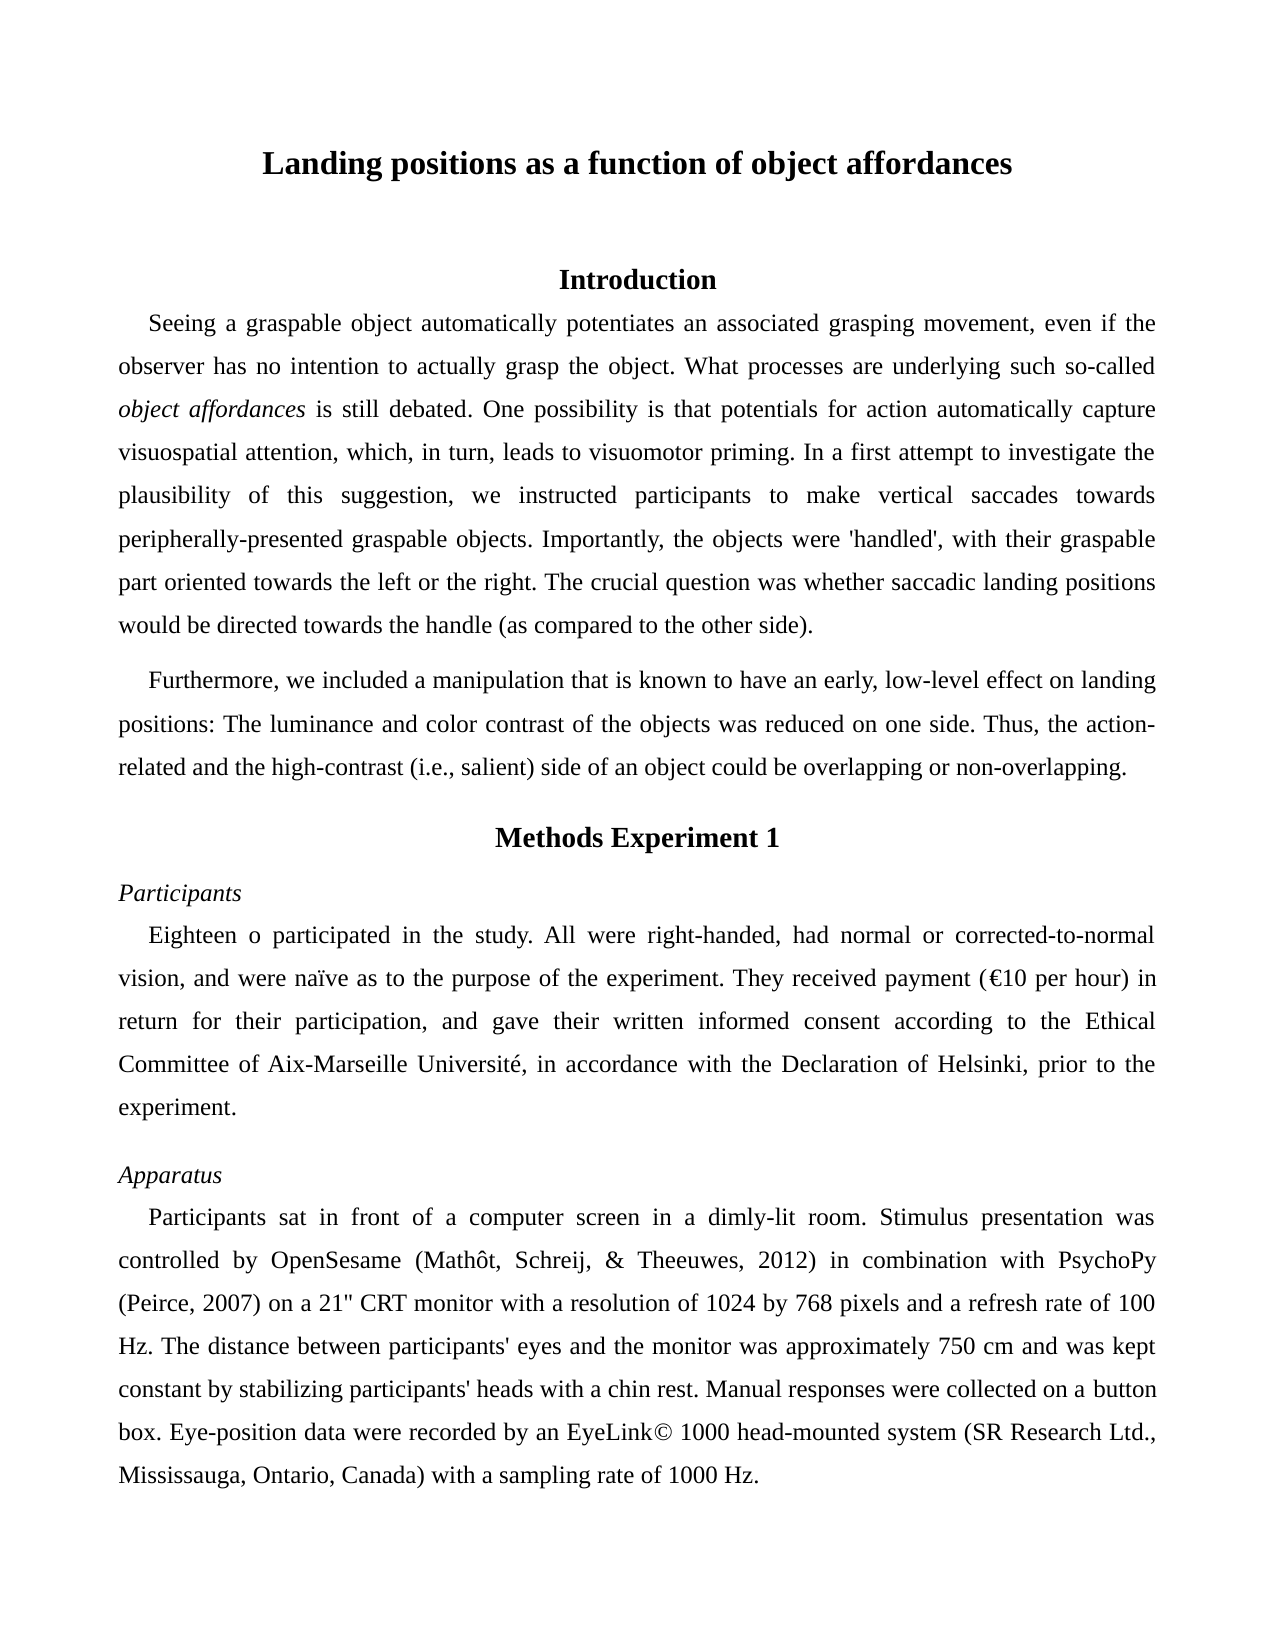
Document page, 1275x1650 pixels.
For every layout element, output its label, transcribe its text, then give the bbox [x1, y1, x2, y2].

text Eighteen o participated in the study. All were right-handed, had normal or corrected-to-normal vision, and were naïve as to the purpose of the experiment. They received payment (€10 per hour) in return for their participation, and gave their written informed consent according to the Ethical Committee of Aix-Marseille Université, in accordance with the Declaration of Helsinki, prior to the experiment. [118, 920, 1157, 1121]
text Furthermore, we included a manipulation that is known to have an early, low-level effect on landing positions: The luminance and color contrast of the objects was reduced on one side. Thus, the action-related and the high-contrast (i.e., salient) side of an object could be overlapping or non-overlapping. [118, 666, 1157, 781]
subtitle Methods Experiment 1 [118, 820, 1157, 853]
subtitle Apparatus [118, 1160, 1157, 1189]
subtitle Landing positions as a function of object affordances [118, 143, 1157, 181]
subtitle Introduction [118, 262, 1157, 296]
text Participants sat in front of a computer screen in a dimly-lit room. Stimulus presentation was controlled by OpenSesame (Mathôt, Schreij, & Theeuwes, 2012) in combination with PsychoPy (Peirce, 2007) on a 21'' CRT monitor with a resolution of 1024 by 768 pixels and a refresh rate of 100 Hz. The distance between participants' eyes and the monitor was approximately 750 cm and was kept constant by stabilizing participants' heads with a chin rest. Manual responses were collected on a button box. Eye-position data were recorded by an EyeLink© 1000 head-mounted system (SR Research Ltd., Mississauga, Ontario, Canada) with a sampling rate of 1000 Hz. [118, 1202, 1157, 1489]
subtitle Participants [118, 878, 1157, 907]
text Seeing a graspable object automatically potentiates an associated grasping movement, even if the observer has no intention to actually grasp the object. What processes are underlying such so-called object affordances is still debated. One possibility is that potentials for action automatically capture visuospatial attention, which, in turn, leads to visuomotor priming. In a first attempt to investigate the plausibility of this suggestion, we instructed participants to make vertical saccades towards peripherally-presented graspable objects. Importantly, the objects were 'handled', with their graspable part oriented towards the left or the right. The crucial question was whether saccadic landing positions would be directed towards the handle (as compared to the other side). [118, 308, 1157, 639]
